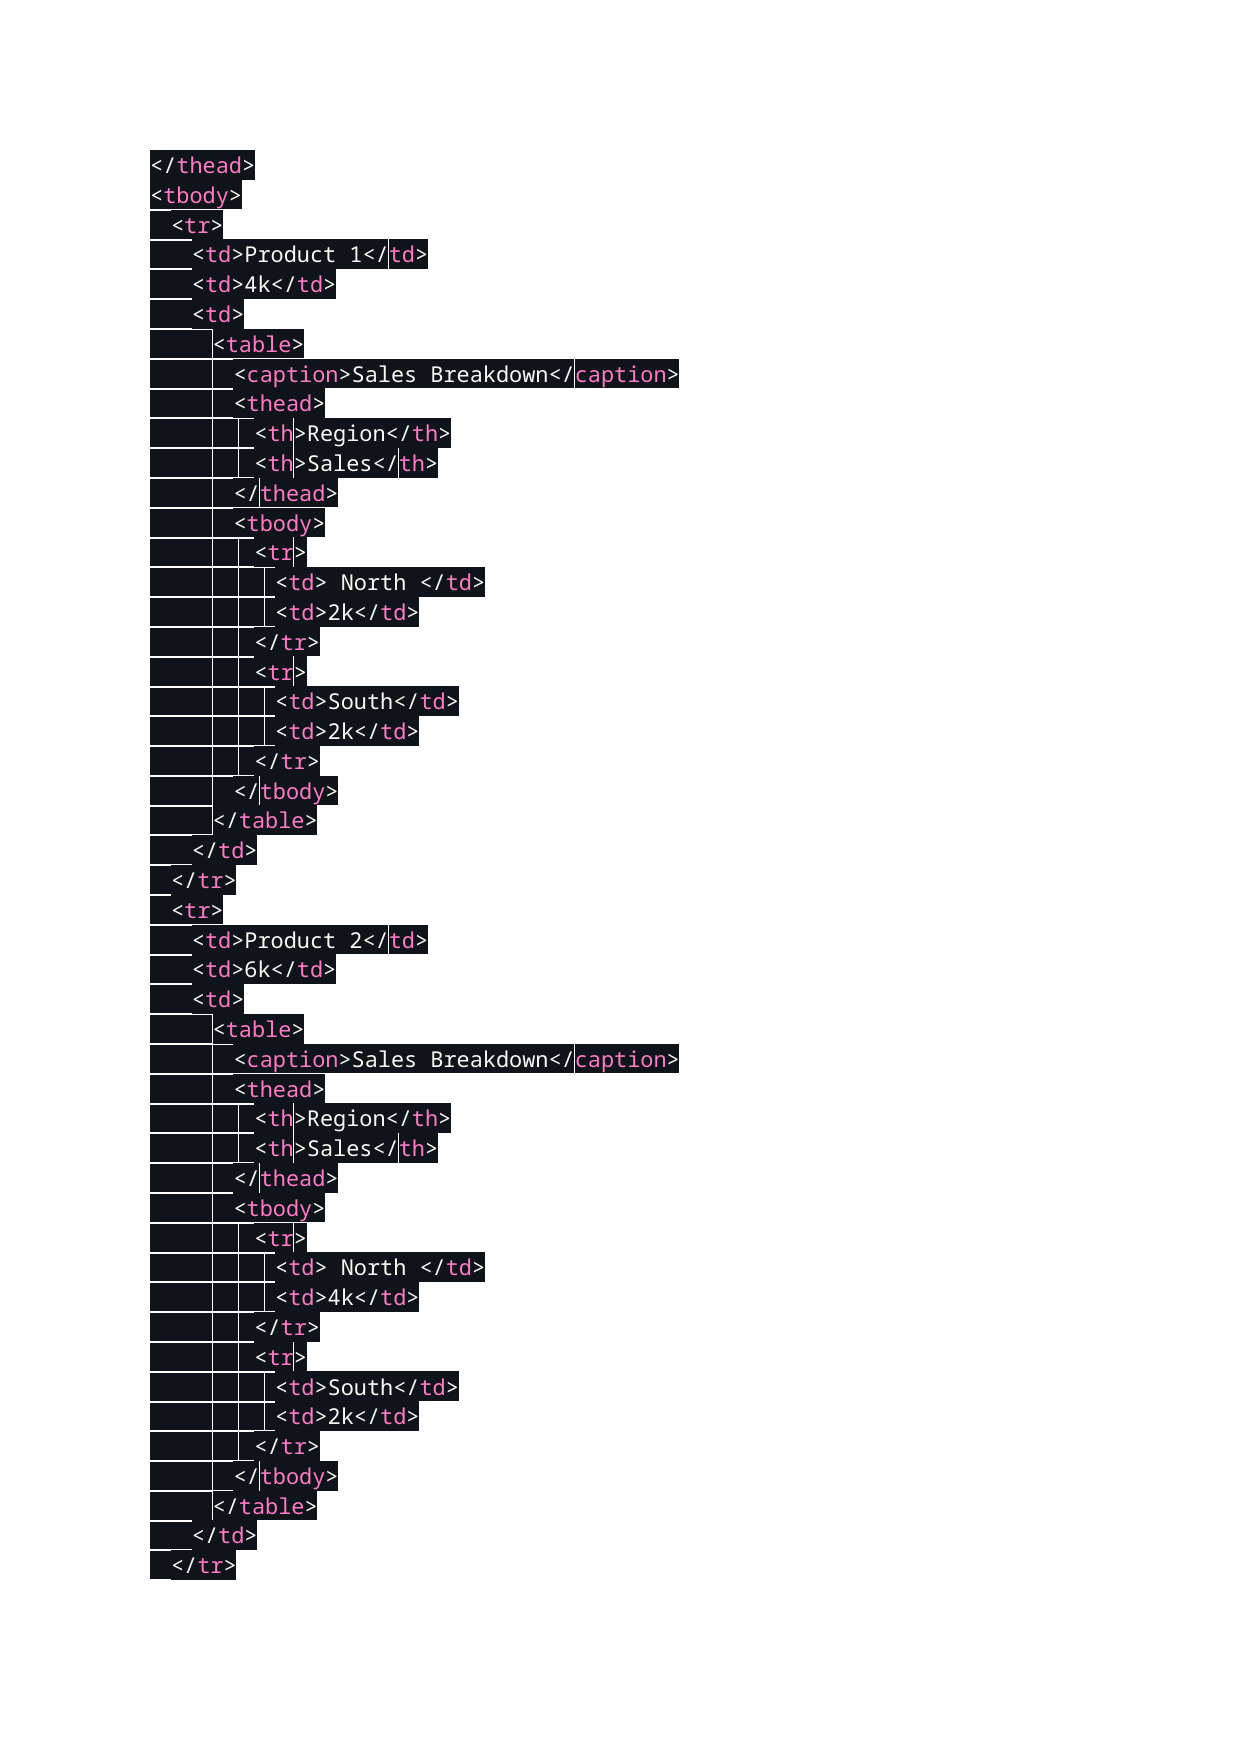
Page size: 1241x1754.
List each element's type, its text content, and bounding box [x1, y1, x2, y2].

text <th>Sales</th> [150, 1133, 1090, 1163]
text <th>Sales</th> [150, 448, 1090, 478]
text <tr> [150, 656, 1090, 686]
text <td>4k</td> [150, 1282, 1090, 1312]
text </thead> [150, 150, 1090, 180]
text <td> North </td> [150, 567, 1090, 597]
text <td> North </td> [150, 1252, 1090, 1282]
text <td>4k</td> [150, 269, 1090, 299]
text <caption>Sales Breakdown</caption> [150, 358, 1090, 388]
text </tbody> [150, 776, 1090, 805]
text <td> [150, 984, 1090, 1014]
text <tbody> [150, 1193, 1090, 1222]
text <thead> [150, 388, 1090, 418]
text </td> [150, 1520, 1090, 1550]
text <td>2k</td> [150, 597, 1090, 627]
text <tr> [150, 1342, 1090, 1371]
text <th>Region</th> [150, 418, 1090, 448]
text </tr> [150, 1312, 1090, 1342]
text </tr> [150, 865, 1090, 895]
text </tr> [150, 746, 1090, 776]
text <td> [150, 299, 1090, 329]
text <tbody> [150, 507, 1090, 537]
text <td>2k</td> [150, 1401, 1090, 1431]
text <tr> [150, 895, 1090, 924]
text </td> [150, 835, 1090, 865]
text </tr> [150, 1550, 1090, 1580]
text <td>Product 2</td> [150, 924, 1090, 954]
text <thead> [150, 1073, 1090, 1103]
text <td>Product 1</td> [150, 239, 1090, 269]
text <caption>Sales Breakdown</caption> [150, 1044, 1090, 1073]
text <tr> [150, 537, 1090, 567]
text </thead> [150, 1163, 1090, 1193]
text <table> [150, 329, 1090, 358]
text </table> [150, 805, 1090, 835]
text <tbody> [150, 180, 1090, 209]
text <table> [150, 1014, 1090, 1044]
text </table> [150, 1491, 1090, 1520]
text <td>South</td> [150, 1371, 1090, 1401]
text <td>South</td> [150, 686, 1090, 716]
text </tbody> [150, 1461, 1090, 1491]
text <td>2k</td> [150, 716, 1090, 746]
text </thead> [150, 478, 1090, 507]
text <tr> [150, 1222, 1090, 1252]
text </tr> [150, 627, 1090, 656]
text </tr> [150, 1431, 1090, 1461]
text <tr> [150, 209, 1090, 239]
text <th>Region</th> [150, 1103, 1090, 1133]
text <td>6k</td> [150, 954, 1090, 984]
